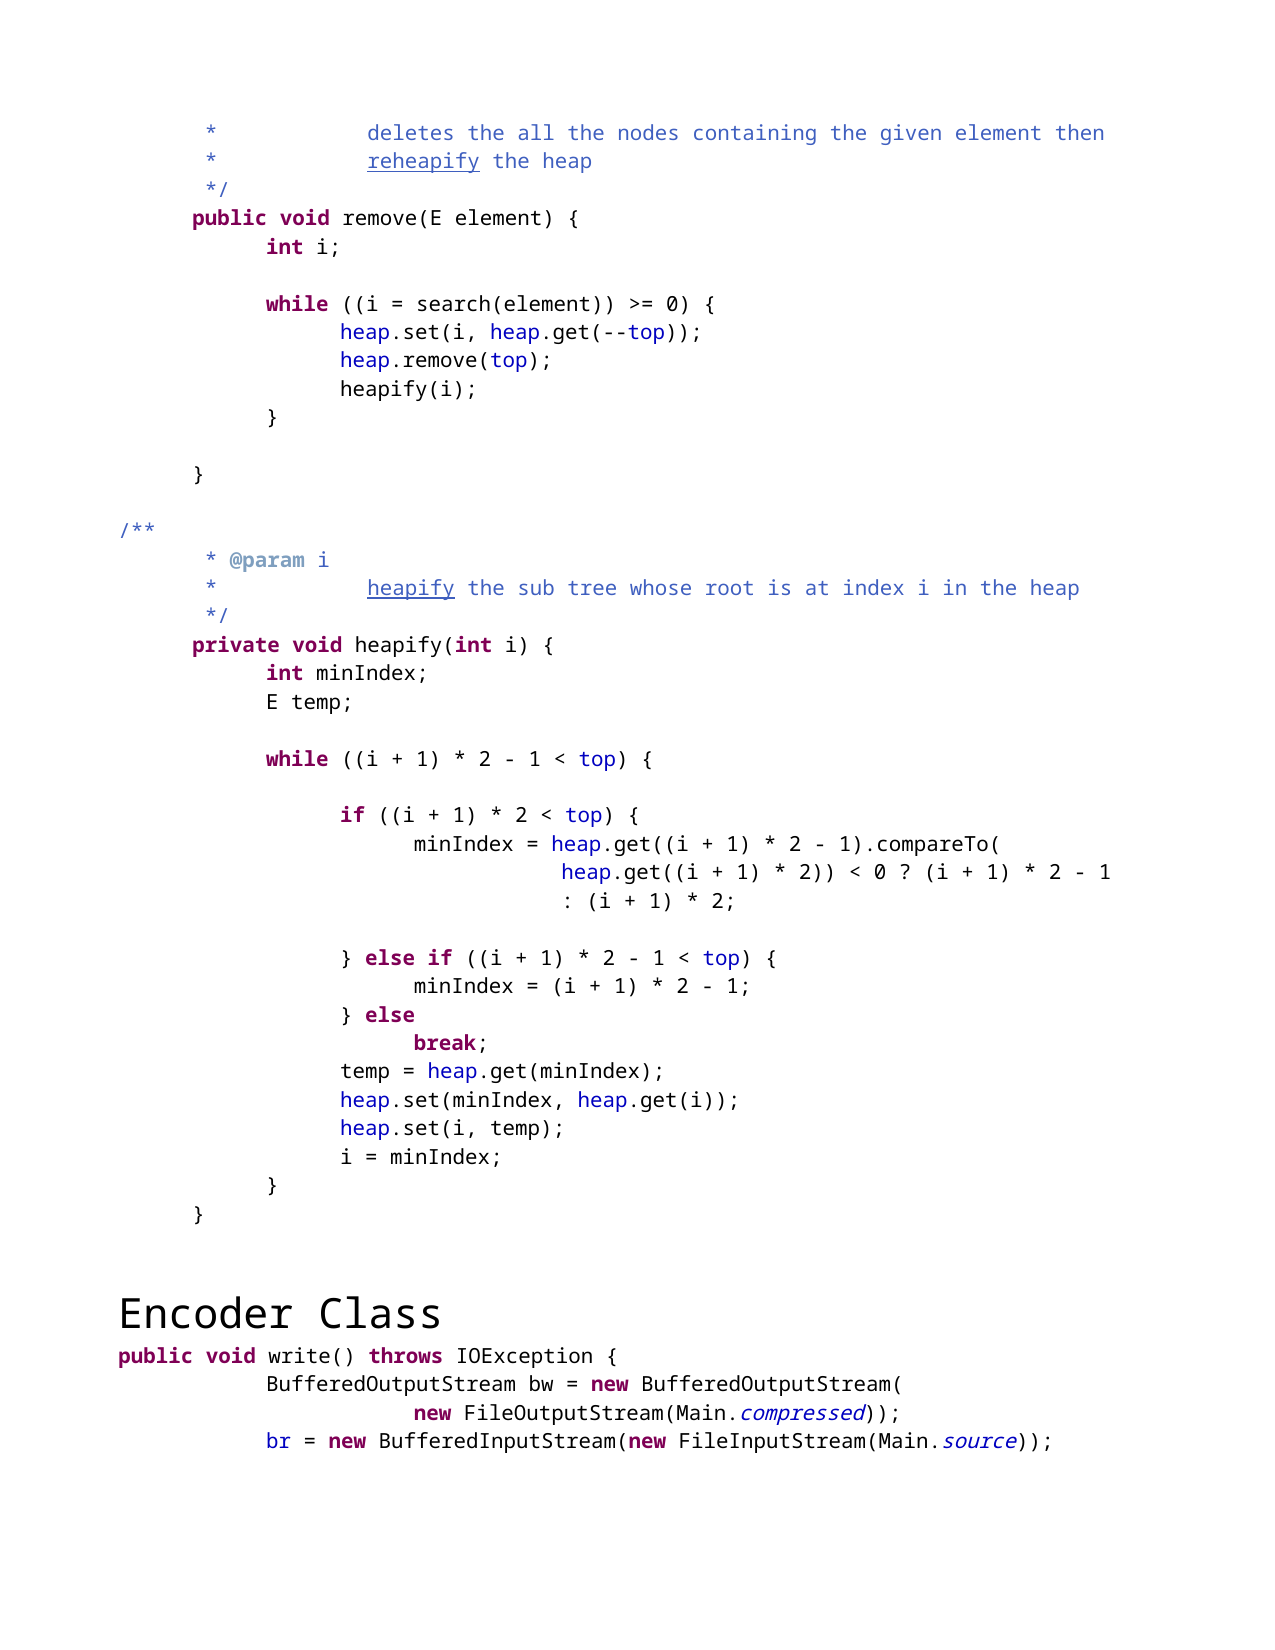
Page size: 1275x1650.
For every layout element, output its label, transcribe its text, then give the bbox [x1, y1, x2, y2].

text } [118, 402, 1157, 431]
text public void remove(E element) { [118, 203, 1157, 232]
text if ((i + 1) * 2 < top) { [118, 801, 1157, 829]
text } else if ((i + 1) * 2 - 1 < top) { [118, 943, 1157, 971]
text } [118, 1170, 1157, 1199]
text i = minIndex; [118, 1142, 1157, 1170]
text E temp; [118, 687, 1157, 715]
text heap.get((i + 1) * 2)) < 0 ? (i + 1) * 2 - 1 [118, 857, 1157, 886]
text Encoder Class [118, 1284, 1157, 1341]
text } [118, 1199, 1157, 1227]
text } else [118, 1000, 1157, 1028]
text /** [118, 516, 1157, 545]
text heapify(i); [118, 374, 1157, 402]
text temp = heap.get(minIndex); [118, 1057, 1157, 1085]
text minIndex = heap.get((i + 1) * 2 - 1).compareTo( [118, 829, 1157, 857]
text break; [118, 1028, 1157, 1057]
text private void heapify(int i) { [118, 630, 1157, 658]
text heap.set(i, temp); [118, 1113, 1157, 1142]
text */ [118, 175, 1157, 203]
text int i; [118, 232, 1157, 260]
text * heapify the sub tree whose root is at index i in the heap [118, 573, 1157, 602]
text new FileOutputStream(Main.compressed)); [118, 1398, 1157, 1426]
text heap.set(i, heap.get(--top)); [118, 317, 1157, 346]
text while ((i = search(element)) >= 0) { [118, 289, 1157, 317]
text minIndex = (i + 1) * 2 - 1; [118, 971, 1157, 1000]
text public void write() throws IOException { [118, 1341, 1157, 1369]
text * deletes the all the nodes containing the given element then [118, 118, 1157, 147]
text heap.set(minIndex, heap.get(i)); [118, 1085, 1157, 1113]
text * @param i [118, 545, 1157, 573]
text br = new BufferedInputStream(new FileInputStream(Main.source)); [118, 1426, 1157, 1454]
text } [118, 459, 1157, 488]
text int minIndex; [118, 658, 1157, 687]
text */ [118, 602, 1157, 630]
text BufferedOutputStream bw = new BufferedOutputStream( [118, 1369, 1157, 1398]
text heap.remove(top); [118, 346, 1157, 374]
text while ((i + 1) * 2 - 1 < top) { [118, 744, 1157, 772]
text : (i + 1) * 2; [118, 886, 1157, 914]
text * reheapify the heap [118, 147, 1157, 175]
